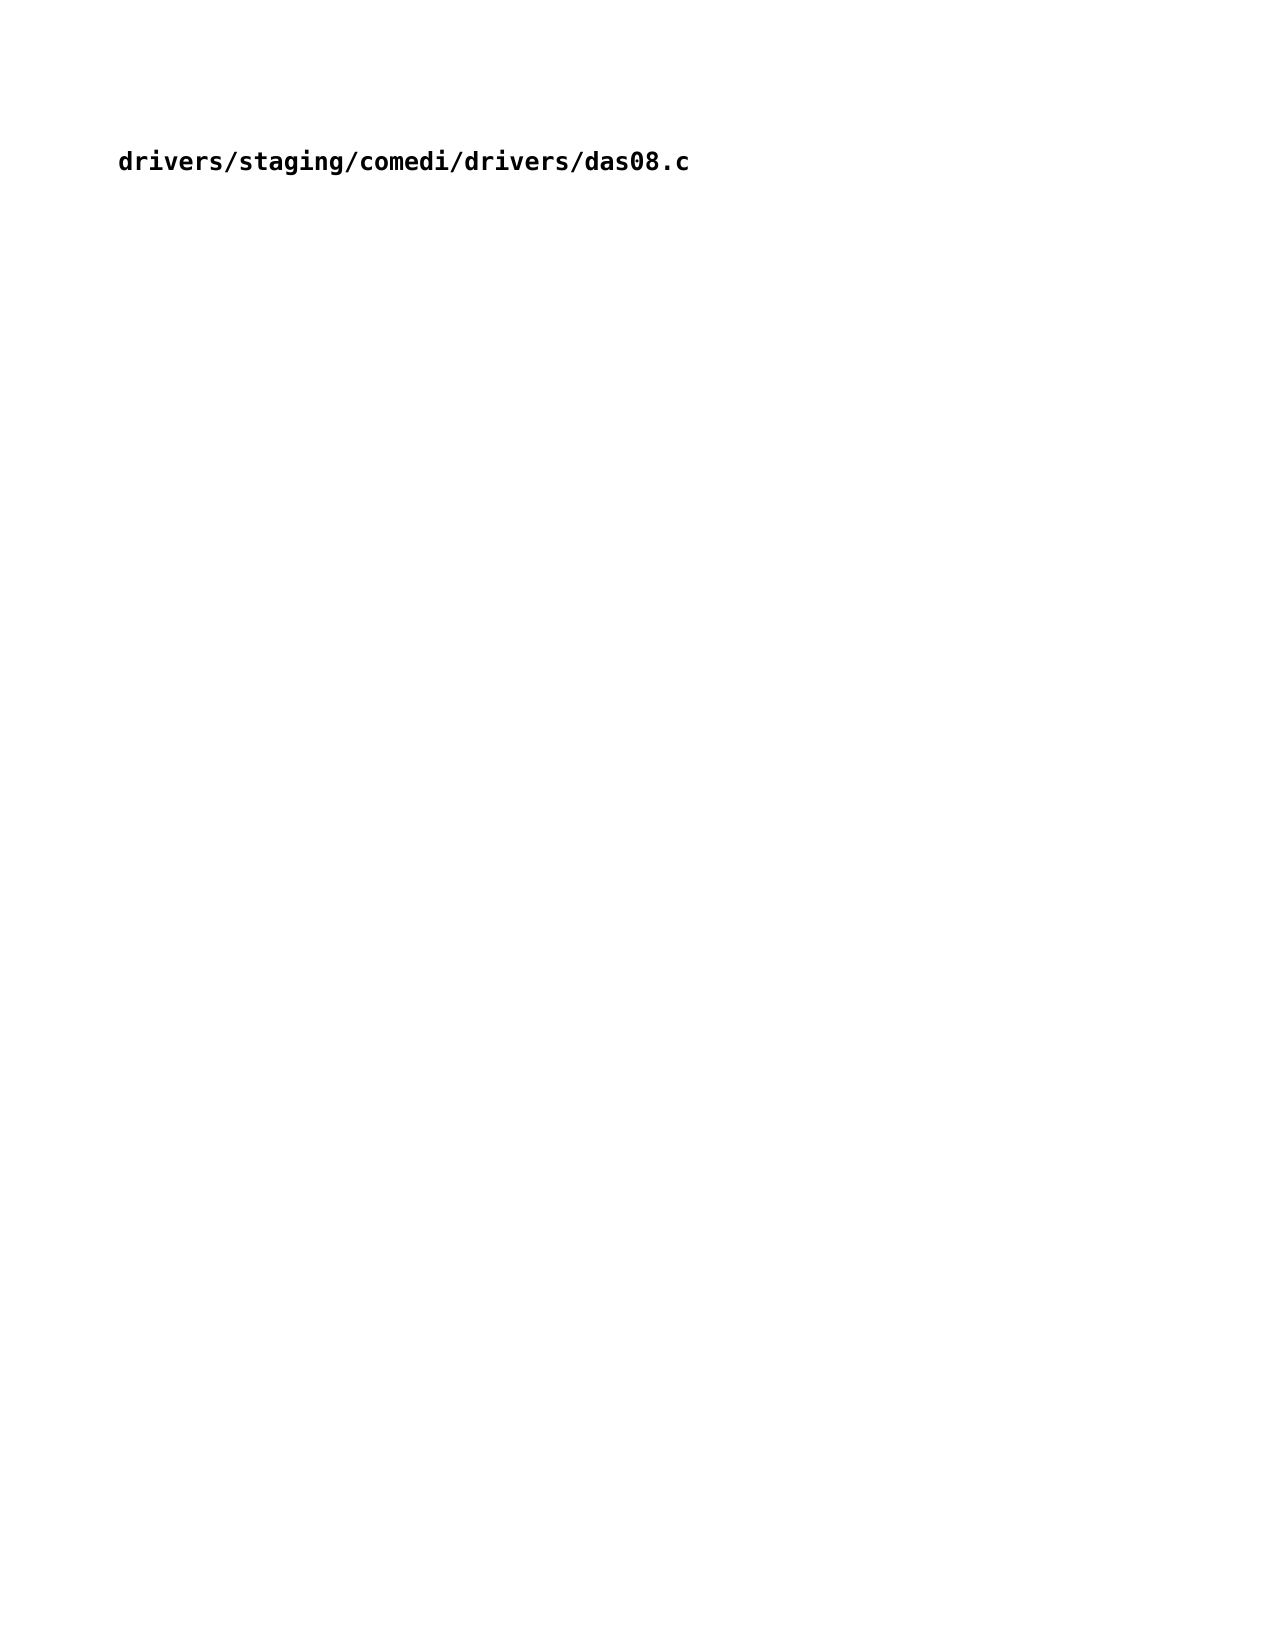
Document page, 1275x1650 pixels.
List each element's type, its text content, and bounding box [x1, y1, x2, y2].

text drivers/staging/comedi/drivers/das08.c [118, 147, 1157, 176]
